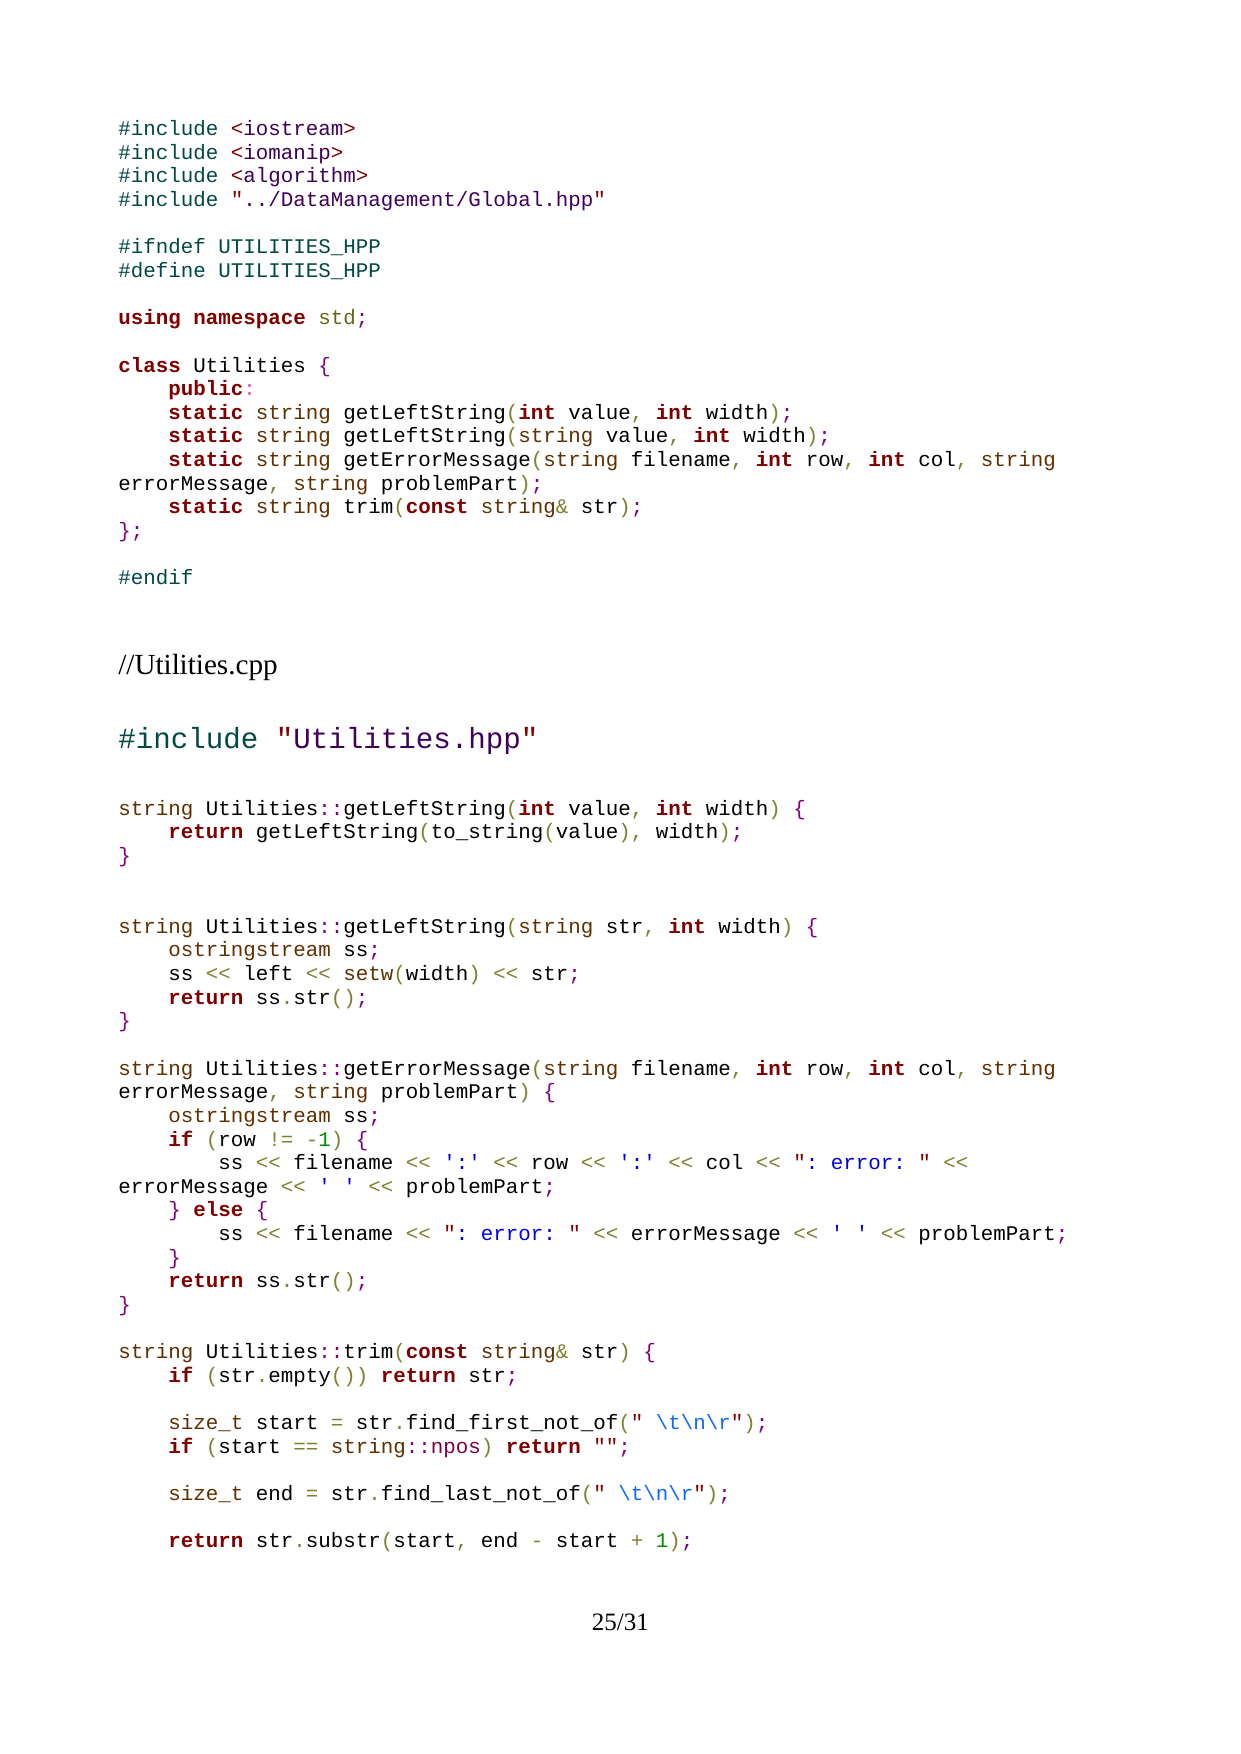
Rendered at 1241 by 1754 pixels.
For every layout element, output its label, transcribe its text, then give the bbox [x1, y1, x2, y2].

text } [118, 1294, 1122, 1318]
text string Utilities::getLeftString(int value, int width) { [118, 797, 1122, 821]
text size_t end = str.find_last_not_of(" \t\n\r"); [118, 1483, 1122, 1507]
text return ss.str(); [118, 987, 1122, 1010]
text string Utilities::trim(const string& str) { [118, 1341, 1122, 1365]
text static string getLeftString(string value, int width); [118, 426, 1122, 449]
text #include "../DataManagement/Global.hpp" [118, 189, 1122, 213]
text ss << filename << ": error: " << errorMessage << ' ' << problemPart; [118, 1223, 1122, 1247]
text } else { [118, 1199, 1122, 1223]
text return ss.str(); [118, 1270, 1122, 1294]
text #ifndef UTILITIES_HPP [118, 236, 1122, 260]
text using namespace std; [118, 307, 1122, 331]
text class Utilities { [118, 354, 1122, 378]
text string Utilities::getLeftString(string str, int width) { [118, 916, 1122, 939]
text } [118, 845, 1122, 868]
text } [118, 1247, 1122, 1270]
text return str.substr(start, end - start + 1); [118, 1531, 1122, 1554]
text size_t start = str.find_first_not_of(" \t\n\r"); [118, 1412, 1122, 1436]
text } [118, 1010, 1122, 1034]
text #include <algorithm> [118, 165, 1122, 189]
text #include <iostream> [118, 118, 1122, 142]
text #include <iomanip> [118, 142, 1122, 165]
text if (str.empty()) return str; [118, 1365, 1122, 1389]
text ss << left << setw(width) << str; [118, 963, 1122, 987]
text }; [118, 520, 1122, 544]
text ostringstream ss; [118, 939, 1122, 963]
text public: [118, 378, 1122, 402]
text static string getErrorMessage(string filename, int row, int col, string errorMessage, string problemPart); [118, 449, 1122, 496]
text ss << filename << ':' << row << ':' << col << ": error: " << errorMessage << ' ' << problemPart; [118, 1152, 1122, 1199]
text #include "Utilities.hpp" [118, 724, 1112, 757]
text if (start == string::npos) return ""; [118, 1436, 1122, 1459]
text #define UTILITIES_HPP [118, 260, 1122, 284]
text string Utilities::getErrorMessage(string filename, int row, int col, string errorMessage, string problemPart) { [118, 1058, 1122, 1105]
text return getLeftString(to_string(value), width); [118, 821, 1122, 845]
text #endif [118, 567, 1122, 591]
text ostringstream ss; [118, 1105, 1122, 1128]
text //Utilities.cpp [118, 647, 1112, 681]
text if (row != -1) { [118, 1128, 1122, 1152]
text static string trim(const string& str); [118, 496, 1122, 520]
text static string getLeftString(int value, int width); [118, 402, 1122, 426]
